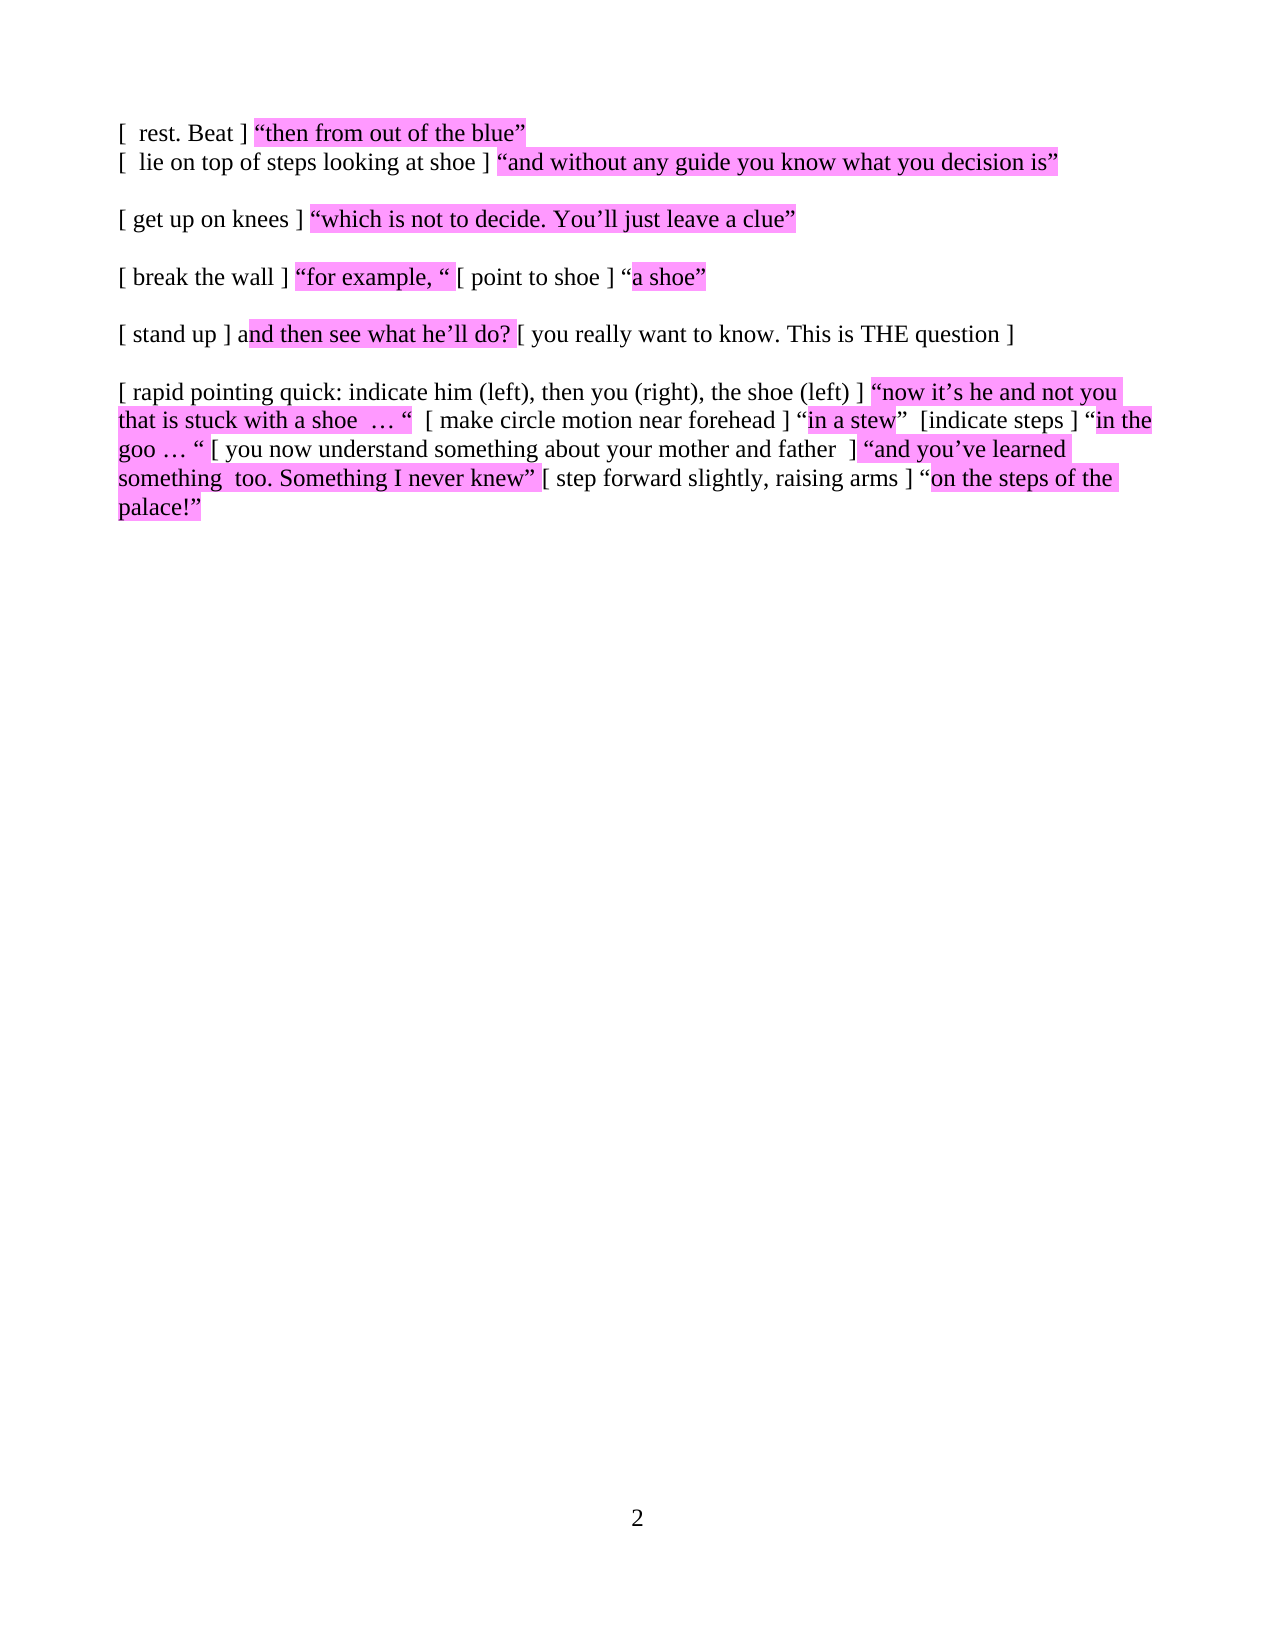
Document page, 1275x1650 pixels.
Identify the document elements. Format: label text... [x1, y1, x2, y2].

text [ rest. Beat ] “then from out of the blue” [118, 118, 1157, 147]
text [ rapid pointing quick: indicate him (left), then you (right), the shoe (left) ] “now it’s he and not you that is stuck with a shoe … “ [ make circle motion near forehead ] “in a stew” [indicate steps ] “in the goo … “ [ you now understand something about your mother and father ] “and you’ve learned something too. Something I never knew” [ step forward slightly, raising arms ] “on the steps of the palace!” [118, 377, 1157, 521]
text [ get up on knees ] “which is not to decide. You’ll just leave a clue” [118, 204, 1157, 233]
text [ lie on top of steps looking at shoe ] “and without any guide you know what you decision is” [118, 147, 1157, 176]
text [ stand up ] and then see what he’ll do? [ you really want to know. This is THE question ] [118, 319, 1157, 348]
text [ break the wall ] “for example, “ [ point to shoe ] “a shoe” [118, 262, 1157, 291]
